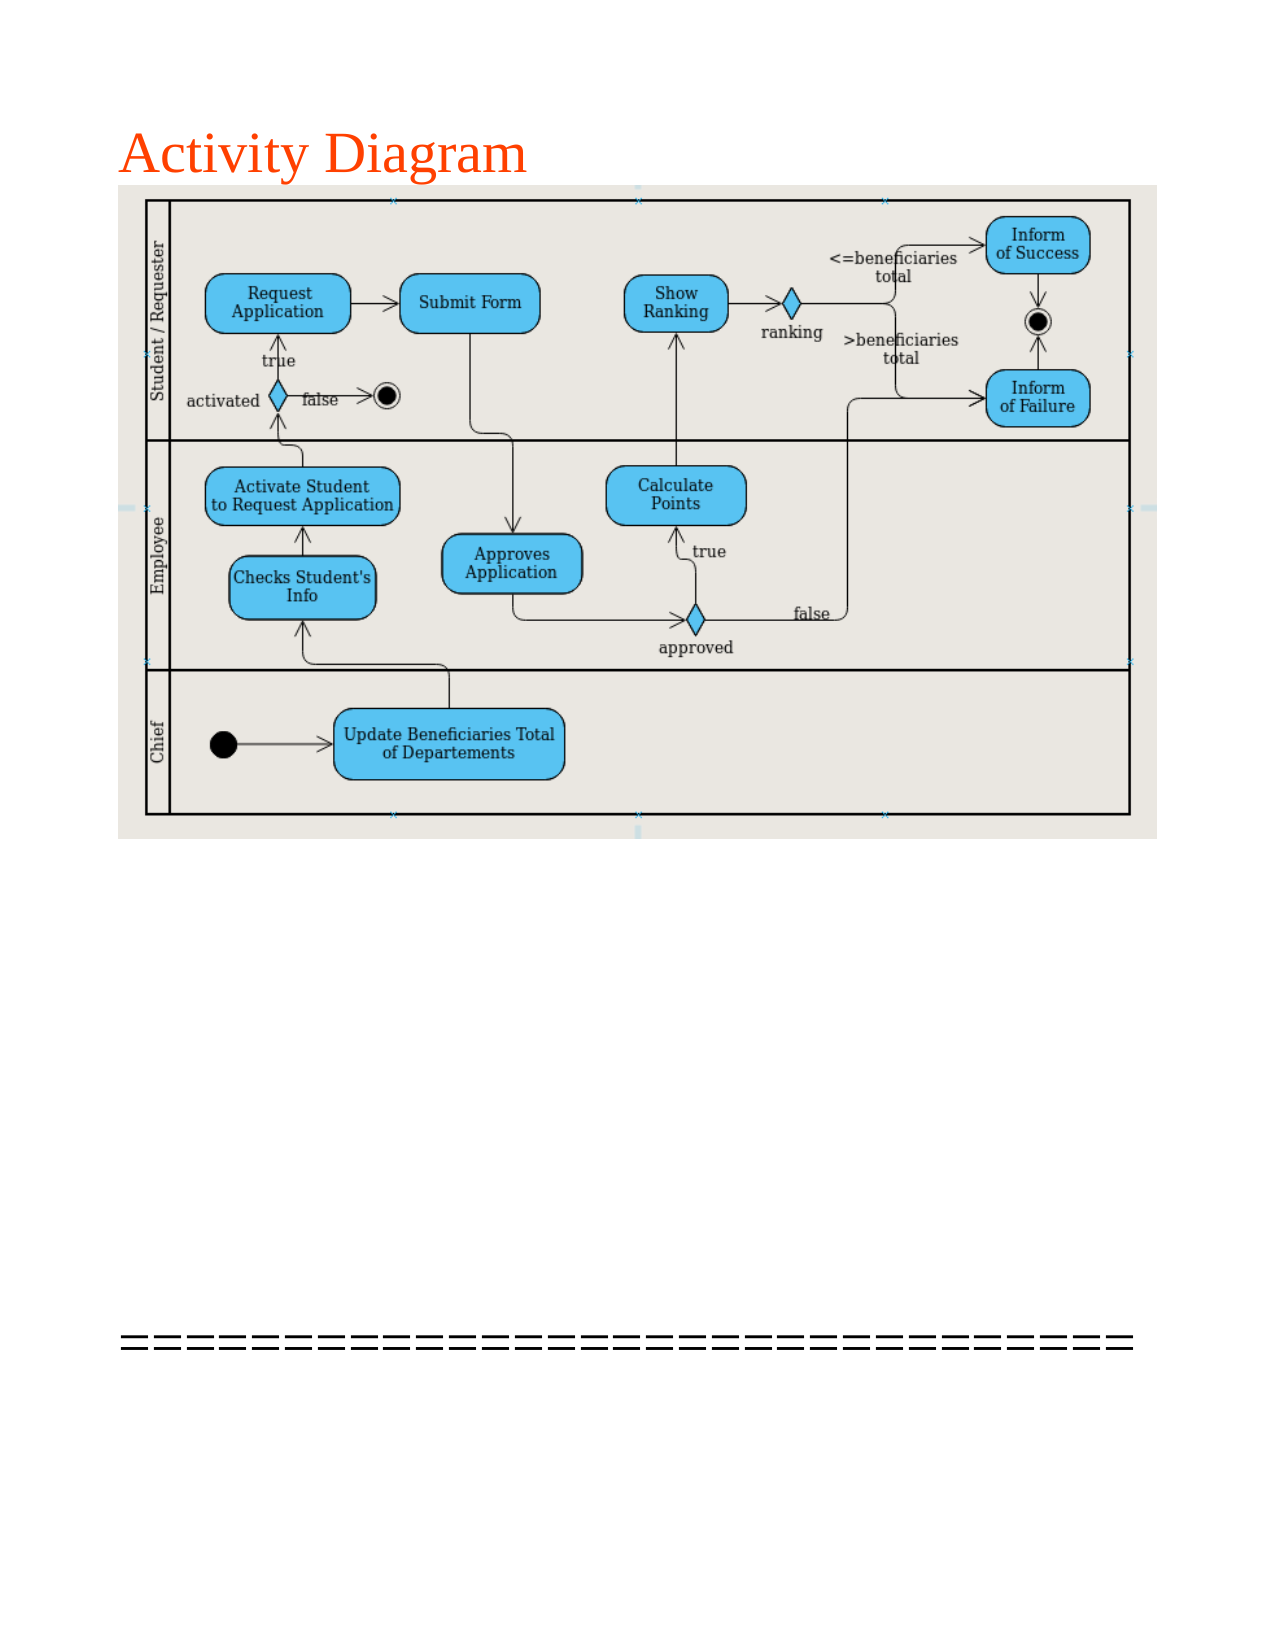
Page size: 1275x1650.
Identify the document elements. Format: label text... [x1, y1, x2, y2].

text =============================== [118, 1308, 1157, 1375]
picture [118, 185, 1157, 839]
text Activity Diagram [118, 118, 1157, 185]
